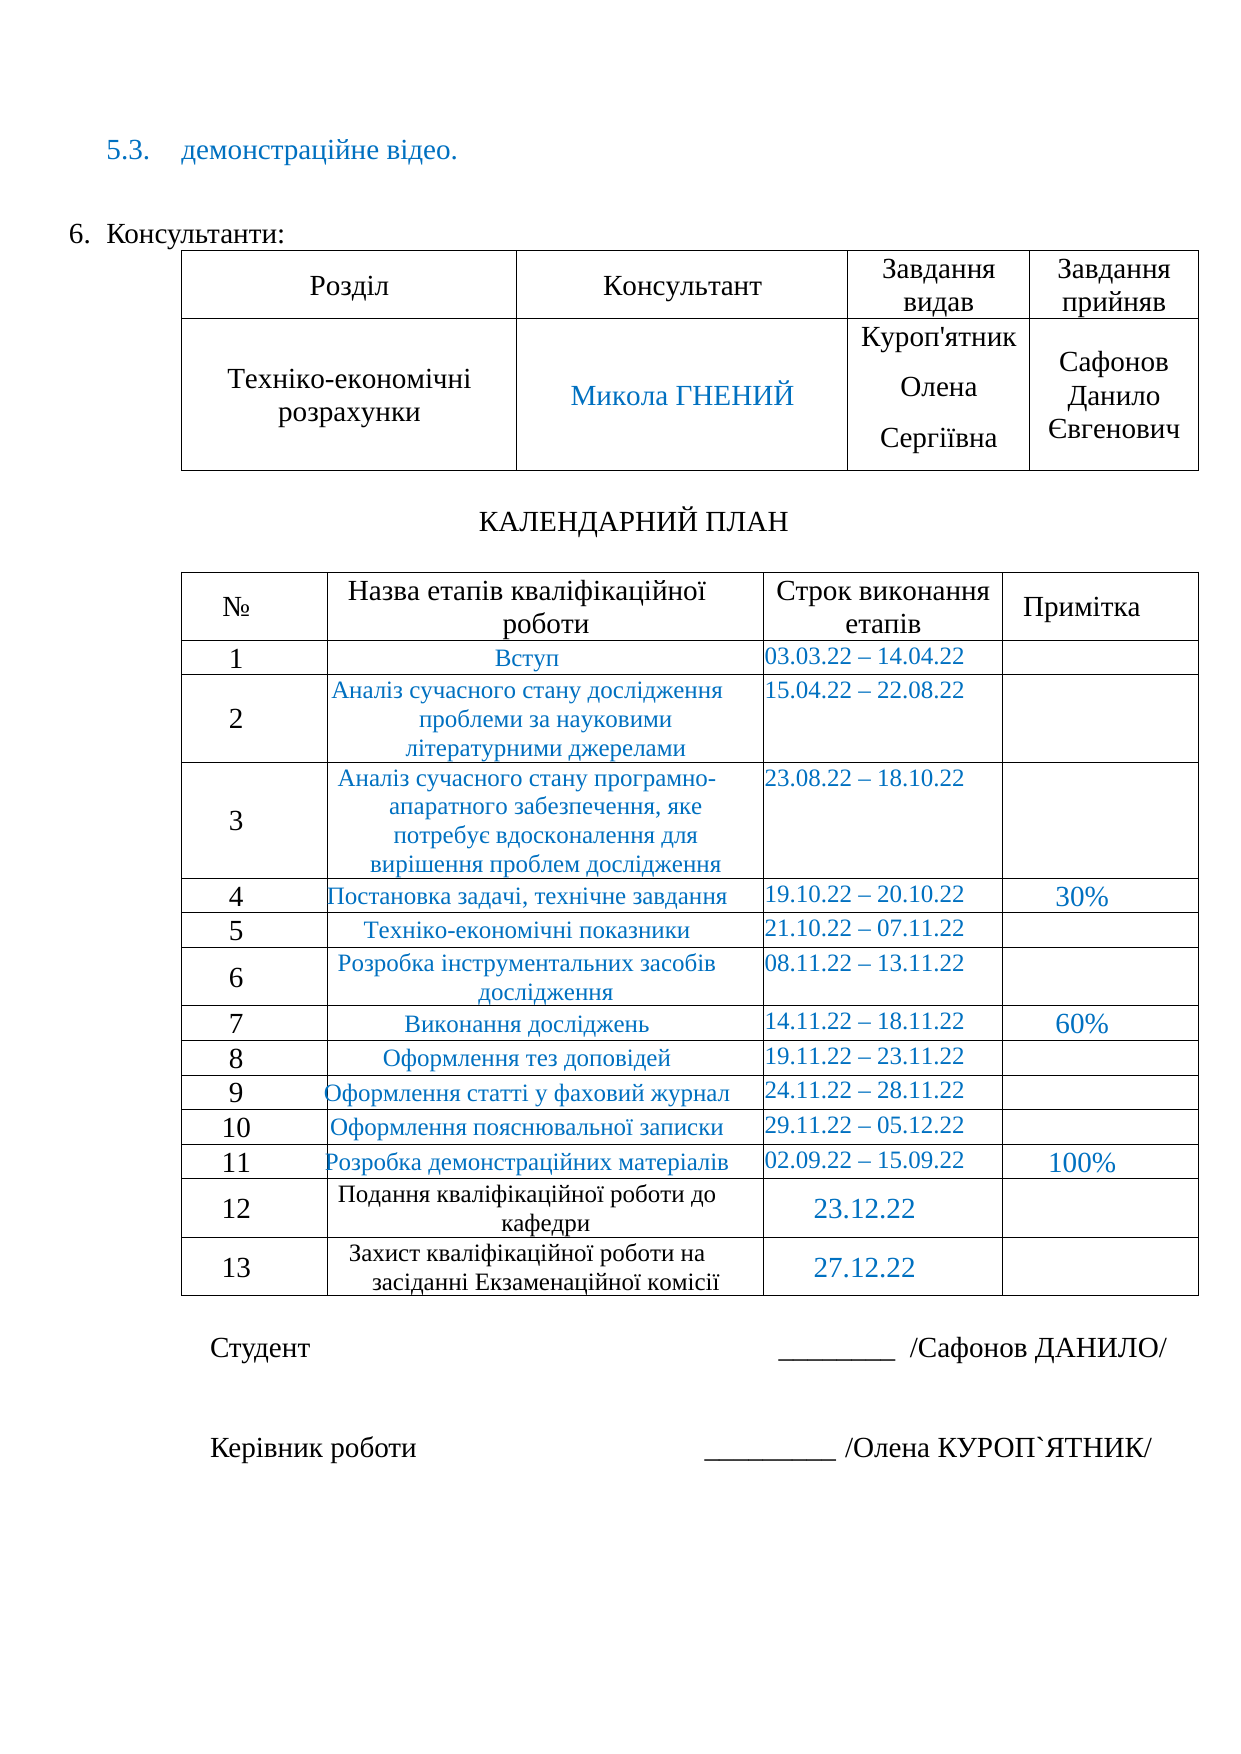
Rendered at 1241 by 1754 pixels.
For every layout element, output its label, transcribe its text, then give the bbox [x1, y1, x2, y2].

table_cell Аналіз сучасного стану програмно-апаратного забезпечення, яке потребує вдосконалення для вирішення проблем дослідження [328, 763, 763, 878]
table_cell 24.11.22 – 28.11.22 [764, 1076, 1002, 1109]
table_header Завдання прийняв [1030, 251, 1198, 318]
table_cell [1003, 1076, 1198, 1109]
table_header Розділ [182, 251, 516, 318]
table_cell Розробка інструментальних засобів дослідження [328, 948, 763, 1005]
table_cell 19.10.22 – 20.10.22 [764, 879, 1002, 912]
table_header Завдання видав [848, 251, 1029, 318]
table_cell Постановка задачі, технічне завдання [328, 879, 763, 912]
table_cell [1003, 1041, 1198, 1074]
table_cell [1003, 948, 1198, 1005]
table_cell 11 [182, 1145, 327, 1178]
table_cell 27.12.22 [764, 1238, 1002, 1295]
table_cell 19.11.22 – 23.11.22 [764, 1041, 1002, 1074]
table_header Строк виконання етапів [764, 573, 1002, 640]
table_header № [182, 573, 327, 640]
table_cell 13 [182, 1238, 327, 1295]
table_cell [1003, 1238, 1198, 1295]
table_cell Техніко-економічні розрахунки [182, 319, 516, 470]
table_cell Оформлення статті у фаховий журнал [328, 1076, 763, 1109]
list Керівник роботи _________ /Олена КУРОП`ЯТНИК/ [210, 1431, 1198, 1464]
table_cell 23.12.22 [764, 1179, 1002, 1237]
table_cell Техніко-економічні показники [328, 913, 763, 947]
table_cell 9 [182, 1076, 327, 1109]
table_cell 29.11.22 – 05.12.22 [764, 1110, 1002, 1144]
table_cell Куроп'ятник Олена Сергіївна [848, 319, 1029, 470]
table_cell 21.10.22 – 07.11.22 [764, 913, 1002, 947]
table_cell 14.11.22 – 18.11.22 [764, 1006, 1002, 1040]
table_cell Аналіз сучасного стану дослідження проблеми за науковими літературними джерелами [328, 675, 763, 762]
table_cell 100% [1003, 1145, 1198, 1178]
table_cell Оформлення пояснювальної записки [328, 1110, 763, 1144]
table_cell 23.08.22 – 18.10.22 [764, 763, 1002, 878]
list демонстраційне відео. [106, 132, 1198, 166]
table_cell 8 [182, 1041, 327, 1074]
table_cell 12 [182, 1179, 327, 1237]
table_cell Микола ГНЕНИЙ [517, 319, 847, 470]
table_cell Оформлення тез доповідей [328, 1041, 763, 1074]
table_cell 60% [1003, 1006, 1198, 1040]
table_cell Захист кваліфікаційної роботи на засіданні Екзаменаційної комісії [328, 1238, 763, 1295]
table_cell 1 [182, 641, 327, 674]
table_cell [1003, 1179, 1198, 1237]
table_header Консультант [517, 251, 847, 318]
table_cell 5 [182, 913, 327, 947]
table_cell Розробка демонстраційних матеріалів [328, 1145, 763, 1178]
table_cell Сафонов Данило Євгенович [1030, 319, 1198, 470]
table_cell 10 [182, 1110, 327, 1144]
table_cell 08.11.22 – 13.11.22 [764, 948, 1002, 1005]
table_cell [1003, 675, 1198, 762]
list Студент ________ /Сафонов ДАНИЛО/ [210, 1330, 1198, 1363]
table_cell [1003, 763, 1198, 878]
table_header Назва етапів кваліфікаційної роботи [328, 573, 763, 640]
table_cell 02.09.22 – 15.09.22 [764, 1145, 1002, 1178]
list КАЛЕНДАРНИЙ ПЛАН [69, 504, 1198, 538]
list Консультанти: [69, 216, 1198, 250]
table_cell Вступ [328, 641, 763, 674]
table_cell 4 [182, 879, 327, 912]
table_cell [1003, 913, 1198, 947]
table_cell Подання кваліфікаційної роботи до кафедри [328, 1179, 763, 1237]
table_cell [1003, 641, 1198, 674]
table_header Примітка [1003, 573, 1198, 640]
table_cell 15.04.22 – 22.08.22 [764, 675, 1002, 762]
table_cell 2 [182, 675, 327, 762]
table_cell Виконання досліджень [328, 1006, 763, 1040]
table_cell [1003, 1110, 1198, 1144]
table_cell 03.03.22 – 14.04.22 [764, 641, 1002, 674]
table_cell 3 [182, 763, 327, 878]
table_cell 30% [1003, 879, 1198, 912]
table_cell 7 [182, 1006, 327, 1040]
table_cell 6 [182, 948, 327, 1005]
